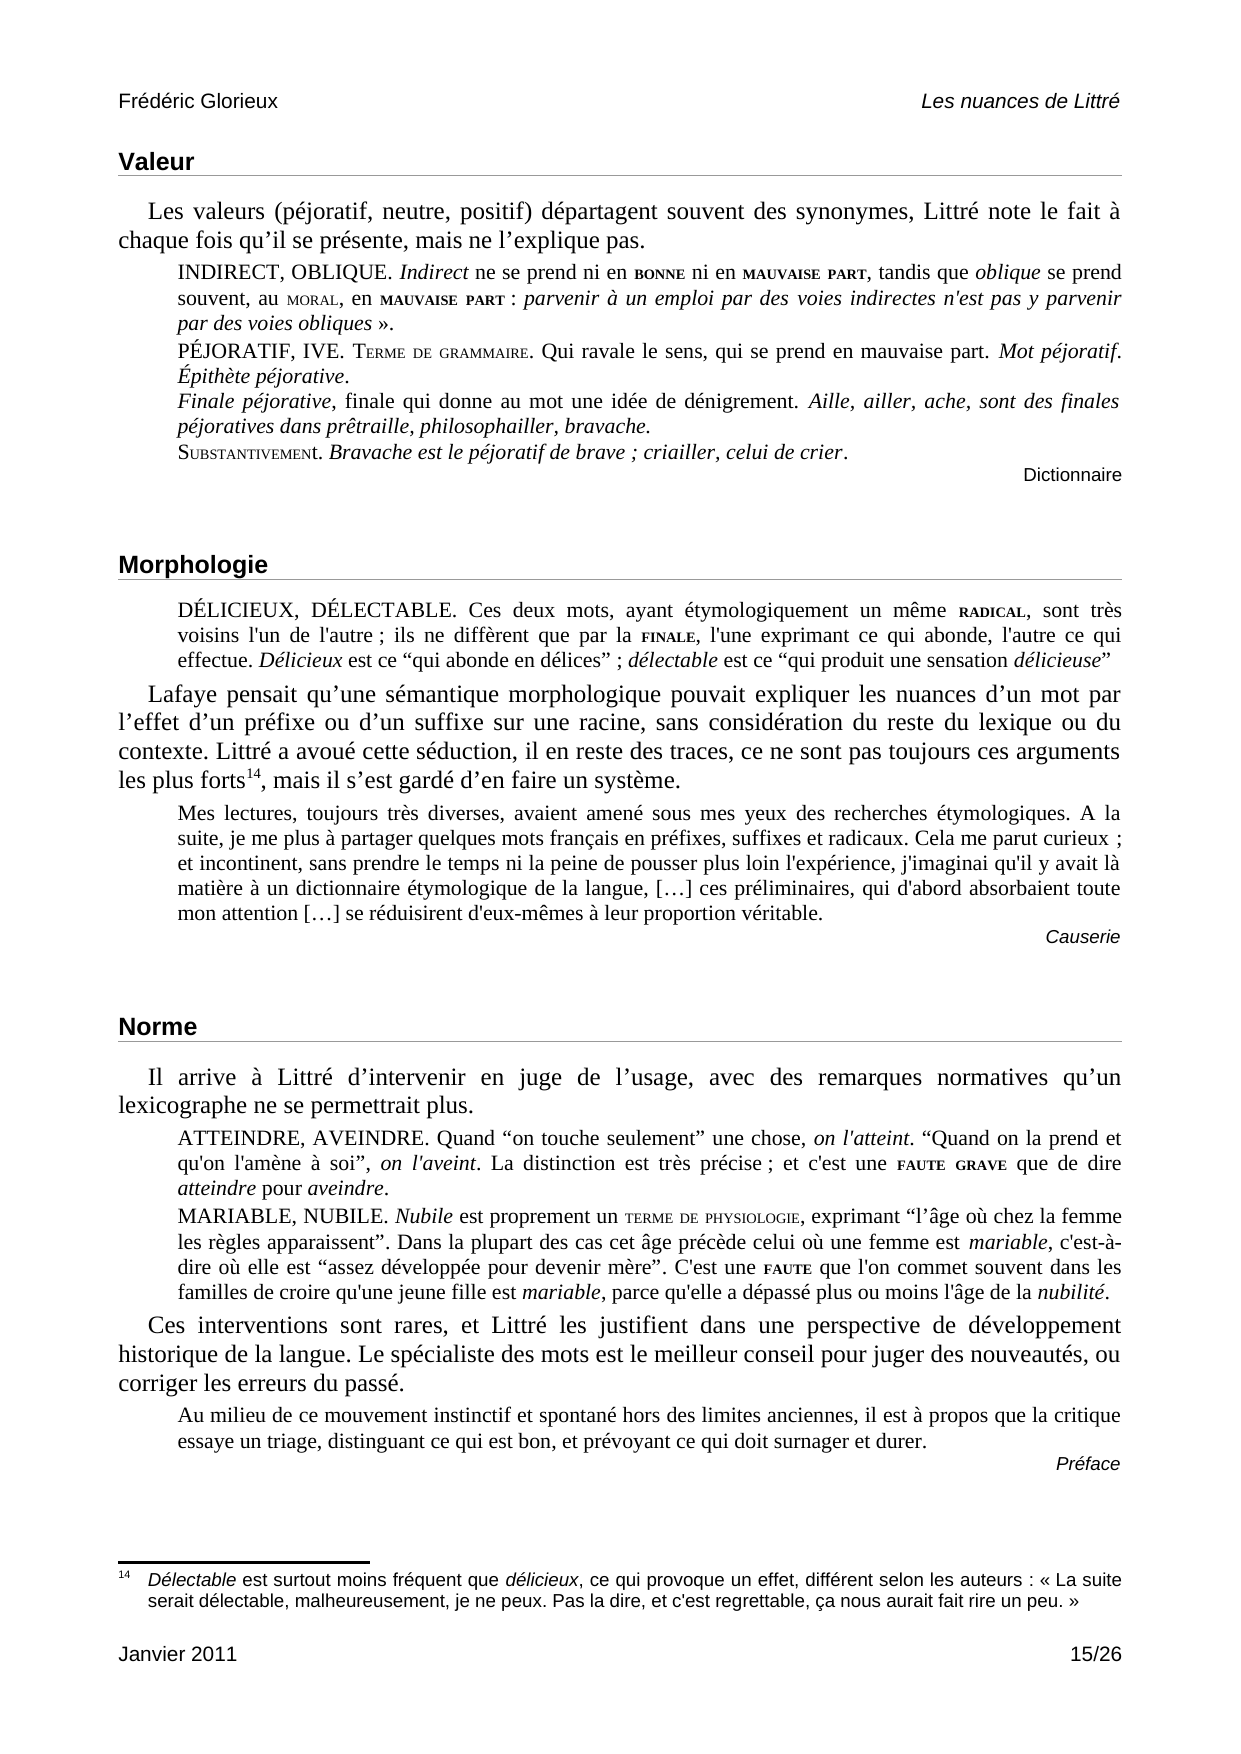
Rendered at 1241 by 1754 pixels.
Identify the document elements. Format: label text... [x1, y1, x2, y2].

text Lafaye pensait qu’une sémantique morphologique pouvait expliquer les nuances d’un mot par l’effet d’un préfixe ou d’un suffixe sur une racine, sans considération du reste du lexique ou du contexte. Littré a avoué cette séduction, il en reste des traces, ce ne sont pas toujours ces arguments les plus forts, mais il s’est gardé d’en faire un système. [118, 679, 1122, 794]
text Il arrive à Littré d’intervenir en juge de l’usage, avec des remarques normatives qu’un lexicographe ne se permettrait plus. [118, 1062, 1122, 1119]
subtitle Morphologie [118, 551, 1122, 579]
text Mes lectures, toujours très diverses, avaient amené sous mes yeux des recherches étymologiques. A la suite, je me plus à partager quelques mots français en préfixes, suffixes et radicaux. Cela me parut curieux ; et incontinent, sans prendre le temps ni la peine de pousser plus loin l'expérience, j'imaginai qu'il y avait là matière à un dictionnaire étymologique de la langue, […] ces préliminaires, qui d'abord absorbaient toute mon attention […] se réduisirent d'eux-mêmes à leur proportion véritable. [177, 799, 1122, 926]
subtitle Norme [118, 1012, 1122, 1041]
text Dictionnaire [236, 464, 1122, 486]
text Préface [236, 1453, 1122, 1474]
text DÉLICIEUX, DÉLECTABLE. Ces deux mots, ayant étymologiquement un même radical, sont très voisins l'un de l'autre ; ils ne diffèrent que par la finale, l'une exprimant ce qui abonde, l'autre ce qui effectue. Délicieux est ce “qui abonde en délices” ; délectable est ce “qui produit une sensation délicieuse” [177, 597, 1122, 673]
text Ces interventions sont rares, et Littré les justifient dans une perspective de développement historique de la langue. Le spécialiste des mots est le meilleur conseil pour juger des nouveautés, ou corriger les erreurs du passé. [118, 1310, 1122, 1397]
text Causerie [236, 926, 1122, 947]
text ATTEINDRE, AVEINDRE. Quand “on touche seulement” une chose, on l'atteint. “Quand on la prend et qu'on l'amène à soi”, on l'aveint. La distinction est très précise ; et c'est une faute grave que de dire atteindre pour aveindre. [177, 1125, 1122, 1201]
text PÉJORATIF, IVE. Terme de grammaire. Qui ravale le sens, qui se prend en mauvaise part. Mot péjoratif. Épithète péjorative. Finale péjorative, finale qui donne au mot une idée de dénigrement. Aille, ailler, ache, sont des finales péjoratives dans prêtraille, philosophailler, bravache. Substantivement. Bravache est le péjoratif de brave ; criailler, celui de crier. [177, 338, 1122, 464]
text Délectable est surtout moins fréquent que délicieux, ce qui provoque un effet, différent selon les auteurs : « La suite serait délectable, malheureusement, je ne peux. Pas la dire, et c'est regrettable, ça nous aurait fait rire un peu. » [118, 1568, 1122, 1612]
text Les valeurs (péjoratif, neutre, positif) départagent souvent des synonymes, Littré note le fait à chaque fois qu’il se présente, mais ne l’explique pas. [118, 196, 1122, 253]
subtitle Valeur [118, 146, 1122, 175]
text MARIABLE, NUBILE. Nubile est proprement un terme de physiologie, exprimant “l’âge où chez la femme les règles apparaissent”. Dans la plupart des cas cet âge précède celui où une femme est mariable, c'est-à-dire où elle est “assez développée pour devenir mère”. C'est une faute que l'on commet souvent dans les familles de croire qu'une jeune fille est mariable, parce qu'elle a dépassé plus ou moins l'âge de la nubilité. [177, 1203, 1122, 1304]
text INDIRECT, OBLIQUE. Indirect ne se prend ni en bonne ni en mauvaise part, tandis que oblique se prend souvent, au moral, en mauvaise part : parvenir à un emploi par des voies indirectes n'est pas y parvenir par des voies obliques ». [177, 259, 1122, 335]
text Au milieu de ce mouvement instinctif et spontané hors des limites anciennes, il est à propos que la critique essaye un triage, distinguant ce qui est bon, et prévoyant ce qui doit surnager et durer. [177, 1402, 1122, 1453]
